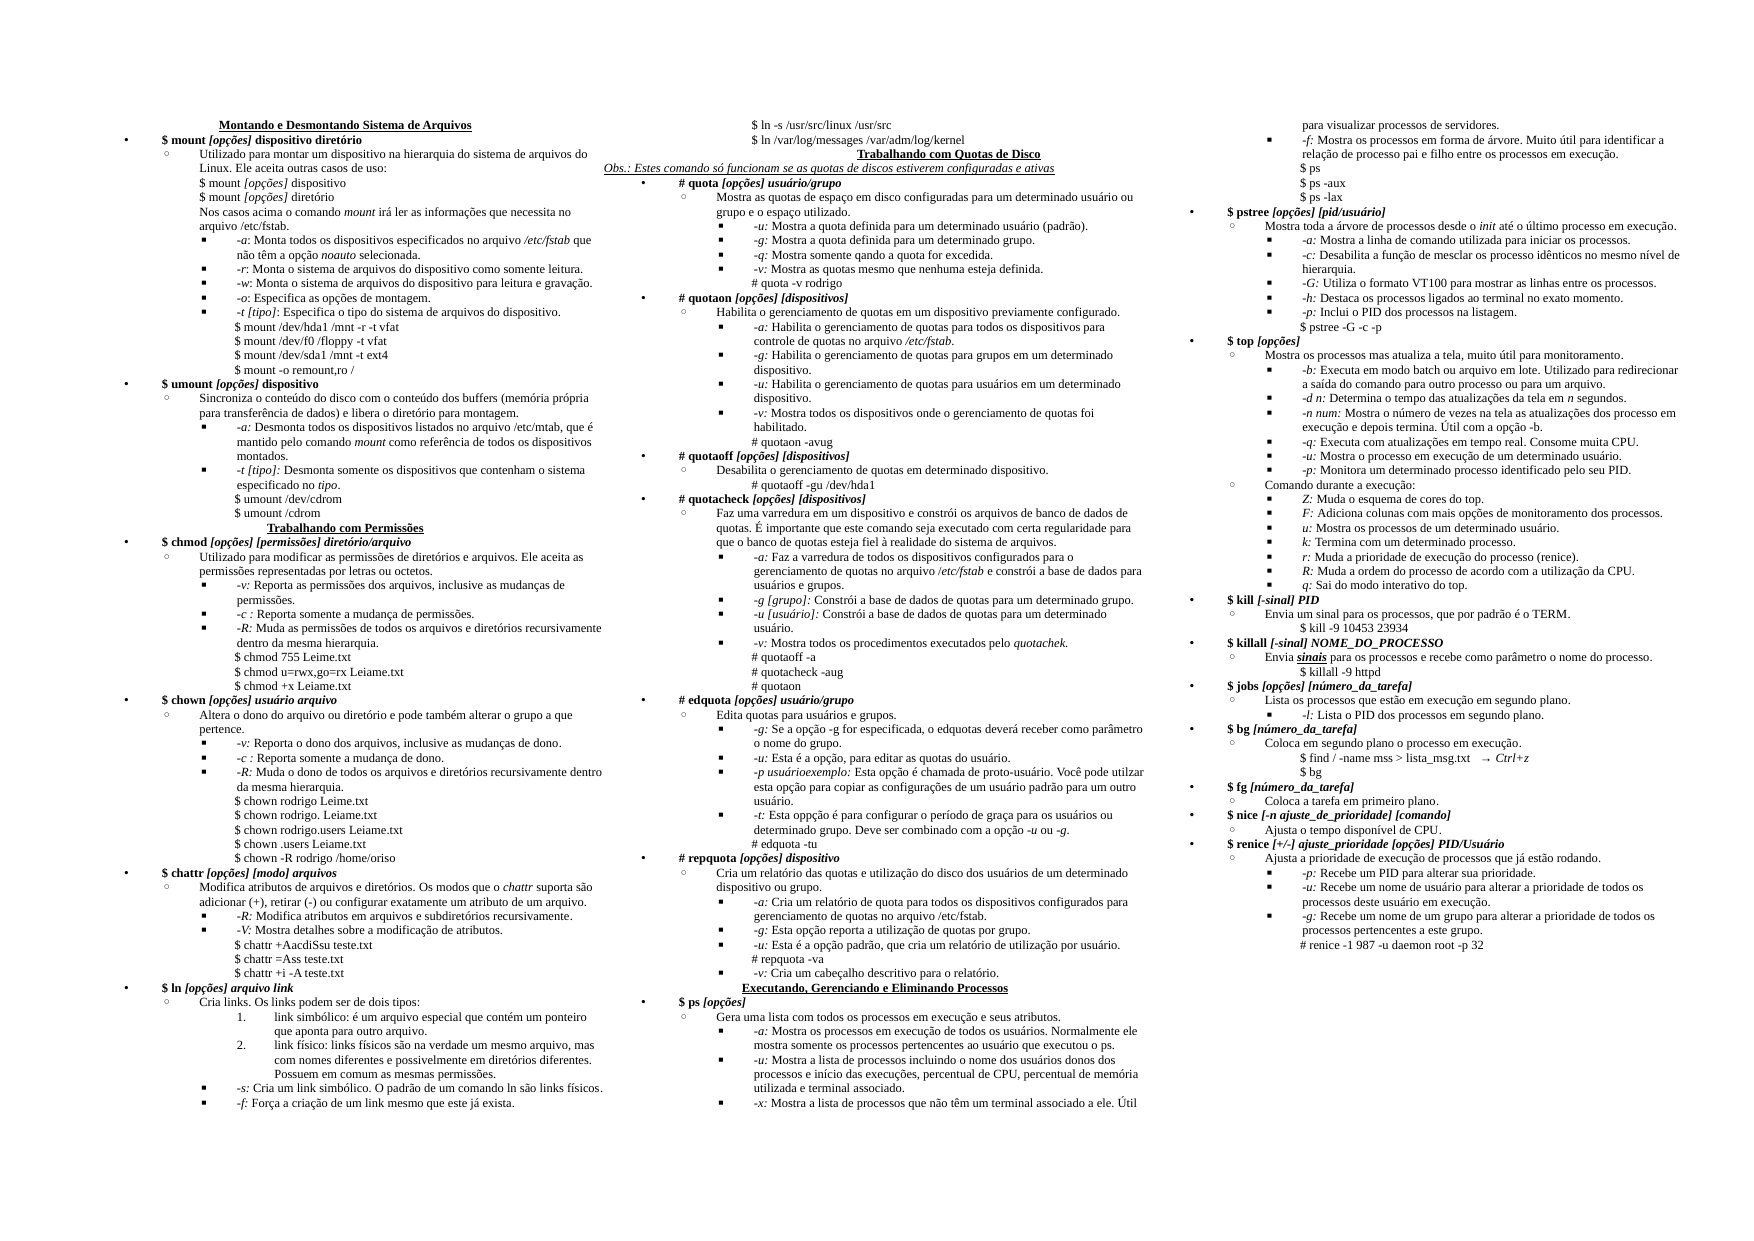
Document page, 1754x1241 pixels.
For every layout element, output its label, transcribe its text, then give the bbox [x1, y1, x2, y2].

list -a: Monta todos os dispositivos especificados no arquivo /etc/fstab que não têm a opção noauto selecionada. [199, 233, 604, 262]
list $ bg [número_da_tarefa] [1189, 722, 1681, 736]
list -u: Mostra a lista de processos incluindo o nome dos usuários donos dos processos e início das execuções, percentual de CPU, percentual de memória utilizada e terminal associado. [716, 1052, 1146, 1096]
list -h: Destaca os processos ligados ao terminal no exato momento. [1264, 291, 1681, 305]
text $ bg [1152, 765, 1681, 779]
text $ chmod u=rwx,go=rx Leiame.txt [87, 664, 604, 679]
list # quotaon [opções] [dispositivos] [641, 291, 1146, 305]
text Montando e Desmontando Sistema de Arquivos [87, 118, 604, 132]
list Mostra as quotas de espaço em disco configuradas para um determinado usuário ou grupo e o espaço utilizado. [679, 190, 1146, 219]
list -n num: Mostra o número de vezes na tela as atualizações dos processo em execução e depois termina. Útil com a opção -b. [1264, 406, 1681, 434]
list u: Mostra os processos de um determinado usuário. [1264, 521, 1681, 535]
list -u: Recebe um nome de usuário para alterar a prioridade de todos os processos deste usuário em execução. [1264, 880, 1681, 909]
text Executando, Gerenciando e Eliminando Processos [604, 981, 1146, 995]
list $ killall [-sinal] NOME_DO_PROCESSO [1189, 636, 1681, 650]
list -g: Esta opção reporta a utilização de quotas por grupo. [716, 923, 1146, 937]
text $ kill -9 10453 23934 [1152, 621, 1681, 636]
text $ chattr +i -A teste.txt [87, 966, 604, 981]
text $ ps -lax [1152, 190, 1681, 204]
list -a: Mostra os processos em execução de todos os usuários. Normalmente ele mostra somente os processos pertencentes ao usuário que executou o ps. [716, 1024, 1146, 1052]
text Trabalhando com Permissões [87, 521, 604, 535]
list Lista os processos que estão em execução em segundo plano. [1227, 693, 1681, 707]
list -g: Habilita o gerenciamento de quotas para grupos em um determinado dispositivo. [716, 348, 1146, 377]
list $ mount /dev/sda1 /mnt -t ext4 [197, 348, 604, 362]
list r: Muda a prioridade de execução do processo (renice). [1264, 549, 1681, 564]
text Obs.: Estes comando só funcionam se as quotas de discos estiverem configuradas e ativas [604, 161, 1146, 176]
list $ chmod [opções] [permissões] diretório/arquivo [124, 535, 604, 549]
list $ nice [-n ajuste_de_prioridade] [comando] [1189, 808, 1681, 822]
list $ chattr [opções] [modo] arquivos [124, 866, 604, 880]
list # quota [opções] usuário/grupo [641, 176, 1146, 190]
list $ umount [opções] dispositivo [124, 377, 604, 391]
text # renice -1 987 -u daemon root -p 32 [1152, 937, 1681, 952]
text $ chown .users Leiame.txt [87, 837, 604, 851]
list $ renice [+/-] ajuste_prioridade [opções] PID/Usuário [1189, 837, 1681, 851]
list -a: Habilita o gerenciamento de quotas para todos os dispositivos para controle de quotas no arquivo /etc/fstab. [716, 319, 1146, 348]
list -b: Executa em modo batch ou arquivo em lote. Utilizado para redirecionar a saída do comando para outro processo ou para um arquivo. [1264, 362, 1681, 391]
list Sincroniza o conteúdo do disco com o conteúdo dos buffers (memória própria para transferência de dados) e libera o diretório para montagem. [162, 391, 604, 420]
text $ chown rodrigo Leime.txt [87, 794, 604, 808]
list F: Adiciona colunas com mais opções de monitoramento dos processos. [1264, 506, 1681, 521]
list Habilita o gerenciamento de quotas em um dispositivo previamente configurado. [679, 305, 1146, 319]
list -q: Executa com atualizações em tempo real. Consome muita CPU. [1264, 434, 1681, 449]
text $ ln -s /usr/src/linux /usr/src [604, 118, 1146, 132]
text # edquota -tu [604, 837, 1146, 851]
list -w: Monta o sistema de arquivos do dispositivo para leitura e gravação. [199, 276, 604, 291]
list k: Termina com um determinado processo. [1264, 535, 1681, 549]
list -p: Inclui o PID dos processos na listagem. [1264, 305, 1681, 319]
list -R: Modifica atributos em arquivos e subdiretórios recursivamente. [199, 909, 604, 923]
list -c: Desabilita a função de mesclar os processo idênticos no mesmo nível de hierarquia. [1264, 247, 1681, 276]
list $ top [opções] [1189, 334, 1681, 348]
list Modifica atributos de arquivos e diretórios. Os modos que o chattr suporta são adicionar (+), retirar (-) ou configurar exatamente um atributo de um arquivo. [162, 880, 604, 909]
text $ ps [1152, 161, 1681, 176]
list -g: Se a opção -g for especificada, o edquotas deverá receber como parâmetro o nome do grupo. [716, 722, 1146, 751]
list Utilizado para montar um dispositivo na hierarquia do sistema de arquivos do Linux. Ele aceita outras casos de uso: [162, 147, 604, 176]
list $ kill [-sinal] PID [1189, 592, 1681, 607]
list Ajusta a prioridade de execução de processos que já estão rodando. [1227, 851, 1681, 866]
list -x: Mostra a lista de processos que não têm um terminal associado a ele. Útil [716, 1096, 1146, 1110]
list $ mount [opções] dispositivo [162, 176, 604, 190]
text $ chown -R rodrigo /home/oriso [87, 851, 604, 866]
list -d n: Determina o tempo das atualizações da tela em n segundos. [1264, 391, 1681, 406]
list $ pstree [opções] [pid/usuário] [1189, 204, 1681, 219]
list -v: Mostra as quotas mesmo que nenhuma esteja definida. [716, 262, 1146, 276]
list -G: Utiliza o formato VT100 para mostrar as linhas entre os processos. [1264, 276, 1681, 291]
list Desabilita o gerenciamento de quotas em determinado dispositivo. [679, 463, 1146, 477]
list -c : Reporta somente a mudança de dono. [199, 751, 604, 765]
text # quotacheck -aug [604, 664, 1146, 679]
list Ajusta o tempo disponível de CPU. [1227, 822, 1681, 837]
list # quotaoff [opções] [dispositivos] [641, 449, 1146, 463]
list -p: Monitora um determinado processo identificado pelo seu PID. [1264, 463, 1681, 477]
text $ ln /var/log/messages /var/adm/log/kernel [604, 132, 1146, 147]
list -a: Cria um relatório de quota para todos os dispositivos configurados para gerenciamento de quotas no arquivo /etc/fstab. [716, 894, 1146, 923]
list -p: Recebe um PID para alterar sua prioridade. [1264, 866, 1681, 880]
list Mostra os processos mas atualiza a tela, muito útil para monitoramento. [1227, 348, 1681, 362]
list -f: Mostra os processos em forma de árvore. Muito útil para identificar a relação de processo pai e filho entre os processos em execução. [1264, 132, 1681, 161]
list -R: Muda o dono de todos os arquivos e diretórios recursivamente dentro da mesma hierarquia. [199, 765, 604, 794]
text $ pstree -G -c -p [1152, 319, 1681, 334]
list Coloca em segundo plano o processo em execução. [1227, 736, 1681, 751]
text $ chown rodrigo.users Leiame.txt [87, 822, 604, 837]
list # repquota [opções] dispositivo [641, 851, 1146, 866]
list $ mount [opções] diretório [162, 190, 604, 204]
list -g [grupo]: Constrói a base de dados de quotas para um determinado grupo. [716, 592, 1146, 607]
list -u: Mostra a quota definida para um determinado usuário (padrão). [716, 219, 1146, 233]
list para visualizar processos de servidores. [1264, 118, 1681, 132]
list Faz uma varredura em um dispositivo e constrói os arquivos de banco de dados de quotas. É importante que este comando seja executado com certa regularidade para que o banco de quotas esteja fiel à realidade do sistema de arquivos. [679, 506, 1146, 549]
list Utilizado para modificar as permissões de diretórios e arquivos. Ele aceita as permissões representadas por letras ou octetos. [162, 549, 604, 578]
list -p usuárioexemplo: Esta opção é chamada de proto-usuário. Você pode utilzar esta opção para copiar as configurações de um usuário padrão para um outro usuário. [716, 765, 1146, 808]
list -g: Recebe um nome de um grupo para alterar a prioridade de todos os processos pertencentes a este grupo. [1264, 909, 1681, 937]
list $ mount /dev/f0 /floppy -t vfat [197, 334, 604, 348]
list -u: Esta é a opção, para editar as quotas do usuário. [716, 751, 1146, 765]
list Envia um sinal para os processos, que por padrão é o TERM. [1227, 607, 1681, 621]
list # edquota [opções] usuário/grupo [641, 693, 1146, 707]
list -f: Força a criação de um link mesmo que este já exista. [199, 1096, 604, 1110]
text Trabalhando com Quotas de Disco [604, 147, 1146, 161]
list link simbólico: é um arquivo especial que contém um ponteiro que aponta para outro arquivo. [237, 1009, 604, 1038]
list Altera o dono do arquivo ou diretório e pode também alterar o grupo a que pertence. [162, 707, 604, 736]
list # quotacheck [opções] [dispositivos] [641, 492, 1146, 506]
list $ ps [opções] [641, 995, 1146, 1009]
list Cria links. Os links podem ser de dois tipos: [162, 995, 604, 1009]
list -a: Mostra a linha de comando utilizada para iniciar os processos. [1264, 233, 1681, 247]
text $ chattr =Ass teste.txt [87, 952, 604, 966]
list -R: Muda as permissões de todos os arquivos e diretórios recursivamente dentro da mesma hierarquia. [199, 621, 604, 650]
list $ fg [número_da_tarefa] [1189, 779, 1681, 794]
list Mostra toda a árvore de processos desde o init até o último processo em execução. [1227, 219, 1681, 233]
text $ umount /dev/cdrom [87, 492, 604, 506]
list $ mount [opções] dispositivo diretório [124, 132, 604, 147]
list -u [usuário]: Constrói a base de dados de quotas para um determinado usuário. [716, 607, 1146, 636]
list R: Muda a ordem do processo de acordo com a utilização da CPU. [1264, 564, 1681, 578]
list -g: Mostra a quota definida para um determinado grupo. [716, 233, 1146, 247]
text # quota -v rodrigo [604, 276, 1146, 291]
text $ chmod 755 Leime.txt [87, 650, 604, 664]
list -v: Reporta o dono dos arquivos, inclusive as mudanças de dono. [199, 736, 604, 751]
list Gera uma lista com todos os processos em execução e seus atributos. [679, 1009, 1146, 1024]
list -V: Mostra detalhes sobre a modificação de atributos. [199, 923, 604, 937]
list -l: Lista o PID dos processos em segundo plano. [1264, 707, 1681, 722]
list $ mount -o remount,ro / [197, 362, 604, 377]
list Comando durante a execução: [1227, 477, 1681, 492]
list -v: Mostra todos os dispositivos onde o gerenciamento de quotas foi habilitado. [716, 406, 1146, 434]
text # repquota -va [604, 952, 1146, 966]
list -t [tipo]: Especifica o tipo do sistema de arquivos do dispositivo. [199, 305, 604, 319]
text $ killall -9 httpd [1152, 664, 1681, 679]
list -v: Cria um cabeçalho descritivo para o relatório. [716, 966, 1146, 981]
list -t [tipo]: Desmonta somente os dispositivos que contenham o sistema especificado no tipo. [199, 463, 604, 492]
text $ chmod +x Leiame.txt [87, 679, 604, 693]
text $ chown rodrigo. Leiame.txt [87, 808, 604, 822]
list q: Sai do modo interativo do top. [1264, 578, 1681, 592]
list -t: Esta oppção é para configurar o período de graça para os usuários ou determinado grupo. Deve ser combinado com a opção -u ou -g. [716, 808, 1146, 837]
list Cria um relatório das quotas e utilização do disco dos usuários de um determinado dispositivo ou grupo. [679, 866, 1146, 894]
text # quotaoff -gu /dev/hda1 [604, 477, 1146, 492]
text # quotaon [604, 679, 1146, 693]
list Edita quotas para usuários e grupos. [679, 707, 1146, 722]
list -a: Desmonta todos os dispositivos listados no arquivo /etc/mtab, que é mantido pelo comando mount como referência de todos os dispositivos montados. [199, 420, 604, 463]
text $ find / -name mss > lista_msg.txt → Ctrl+z [1152, 751, 1681, 765]
list -v: Reporta as permissões dos arquivos, inclusive as mudanças de permissões. [199, 578, 604, 607]
list -v: Mostra todos os procedimentos executados pelo quotachek. [716, 636, 1146, 650]
list $ chown [opções] usuário arquivo [124, 693, 604, 707]
list -u: Habilita o gerenciamento de quotas para usuários em um determinado dispositivo. [716, 377, 1146, 406]
text $ chattr +AacdiSsu teste.txt [87, 937, 604, 952]
list $ ln [opções] arquivo link [124, 981, 604, 995]
list Coloca a tarefa em primeiro plano. [1227, 794, 1681, 808]
list -s: Cria um link simbólico. O padrão de um comando ln são links físicos. [199, 1081, 604, 1096]
list Nos casos acima o comando mount irá ler as informações que necessita no arquivo /etc/fstab. [162, 204, 604, 233]
list Envia sinais para os processos e recebe como parâmetro o nome do processo. [1227, 650, 1681, 664]
list -o: Especifica as opções de montagem. [199, 291, 604, 305]
list -u: Esta é a opção padrão, que cria um relatório de utilização por usuário. [716, 937, 1146, 952]
list -c : Reporta somente a mudança de permissões. [199, 607, 604, 621]
list -q: Mostra somente qando a quota for excedida. [716, 247, 1146, 262]
text $ umount /cdrom [87, 506, 604, 521]
list -a: Faz a varredura de todos os dispositivos configurados para o gerenciamento de quotas no arquivo /etc/fstab e constrói a base de dados para usuários e grupos. [716, 549, 1146, 592]
list -u: Mostra o processo em execução de um determinado usuário. [1264, 449, 1681, 463]
text # quotaon -avug [604, 434, 1146, 449]
list $ jobs [opções] [número_da_tarefa] [1189, 679, 1681, 693]
list $ mount /dev/hda1 /mnt -r -t vfat [197, 319, 604, 334]
text $ ps -aux [1152, 176, 1681, 190]
list Z: Muda o esquema de cores do top. [1264, 492, 1681, 506]
text # quotaoff -a [604, 650, 1146, 664]
list -r: Monta o sistema de arquivos do dispositivo como somente leitura. [199, 262, 604, 276]
list link físico: links físicos são na verdade um mesmo arquivo, mas com nomes diferentes e possivelmente em diretórios diferentes. Possuem em comum as mesmas permissões. [237, 1038, 604, 1081]
